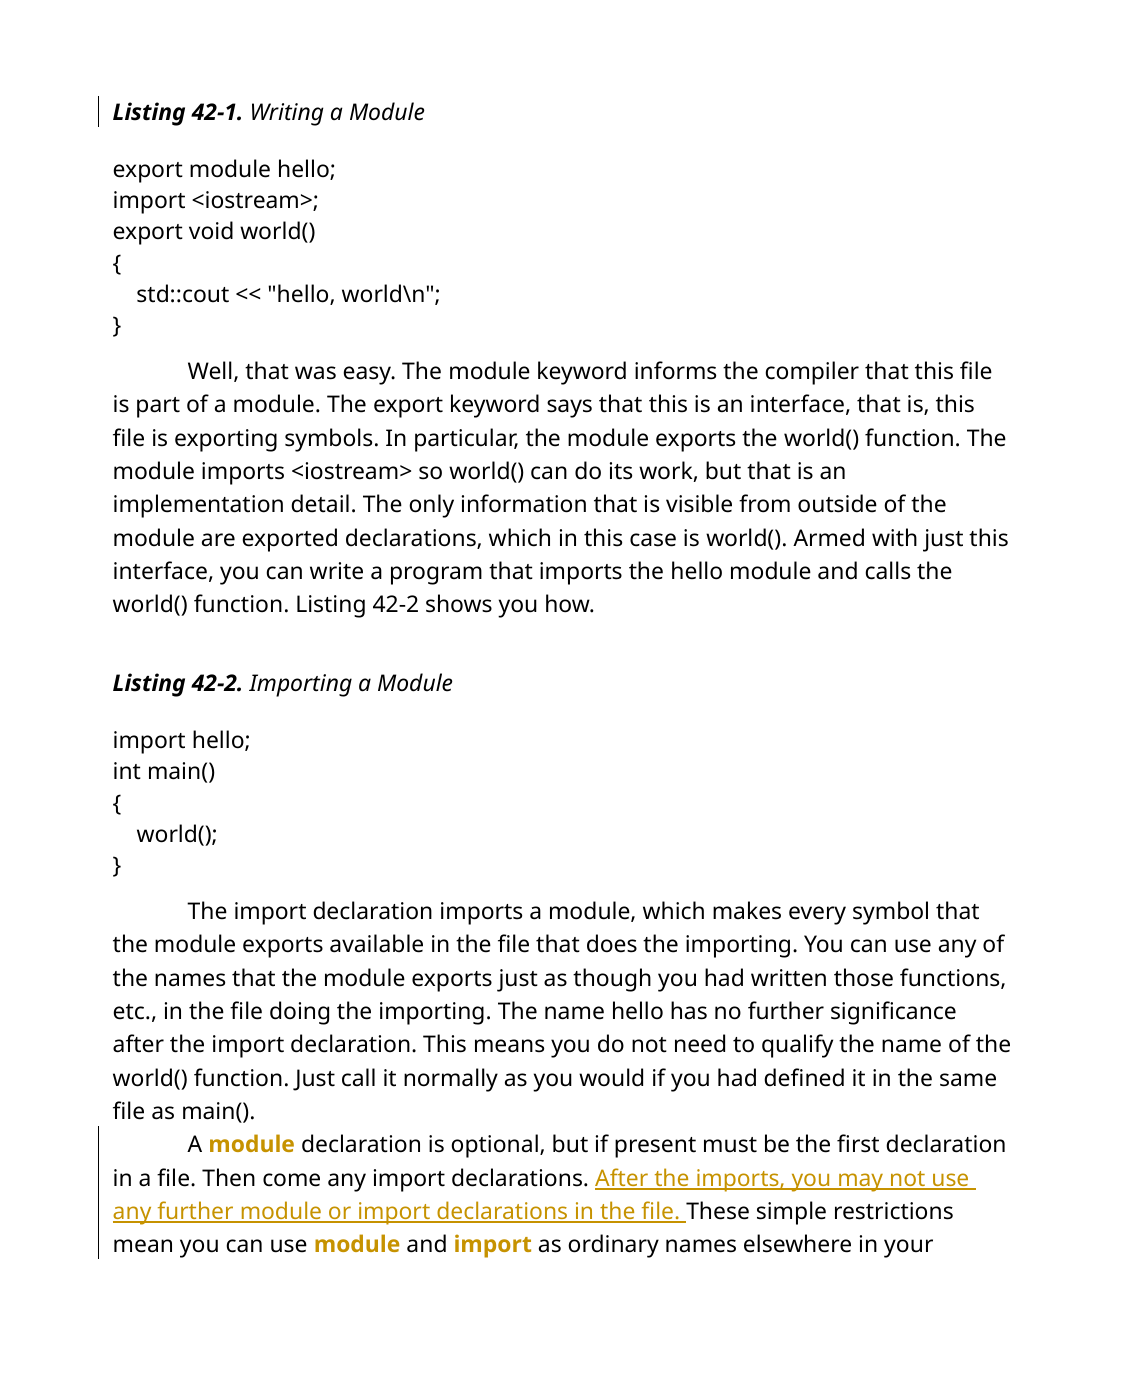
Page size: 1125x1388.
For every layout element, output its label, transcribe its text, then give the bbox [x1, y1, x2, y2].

text import hello; [112, 724, 1012, 755]
text Listing 42-2. Importing a Module [112, 667, 1012, 698]
text A module declaration is optional, but if present must be the first declaration in a file. Then come any import declarations. After the imports, you may not use any further module or import declarations in the file. These simple restrictions mean you can use module and import as ordinary names elsewhere in your [112, 1126, 1012, 1259]
text export void world() [112, 215, 1012, 246]
text } [112, 849, 1012, 880]
text { [112, 787, 1012, 818]
text int main() [112, 755, 1012, 787]
text Listing 42-1. Writing a Module [112, 96, 1012, 127]
text Well, that was easy. The module keyword informs the compiler that this file is part of a module. The export keyword says that this is an interface, that is, this file is exporting symbols. In particular, the module exports the world() function. The module imports <iostream> so world() can do its work, but that is an implementation detail. The only information that is visible from outside of the module are exported declarations, which in this case is world(). Armed with just this interface, you can write a program that imports the hello module and calls the world() function. Listing 42-2 shows you how. [112, 353, 1012, 619]
text { [112, 246, 1012, 278]
text The import declaration imports a module, which makes every symbol that the module exports available in the file that does the importing. You can use any of the names that the module exports just as though you had written those functions, etc., in the file doing the importing. The name hello has no further significance after the import declaration. This means you do not need to qualify the name of the world() function. Just call it normally as you would if you had defined it in the same file as main(). [112, 893, 1012, 1126]
text import <iostream>; [112, 184, 1012, 215]
text } [112, 309, 1012, 340]
text world(); [112, 818, 1012, 849]
text export module hello; [112, 153, 1012, 184]
text std::cout << "hello, world\n"; [112, 278, 1012, 309]
